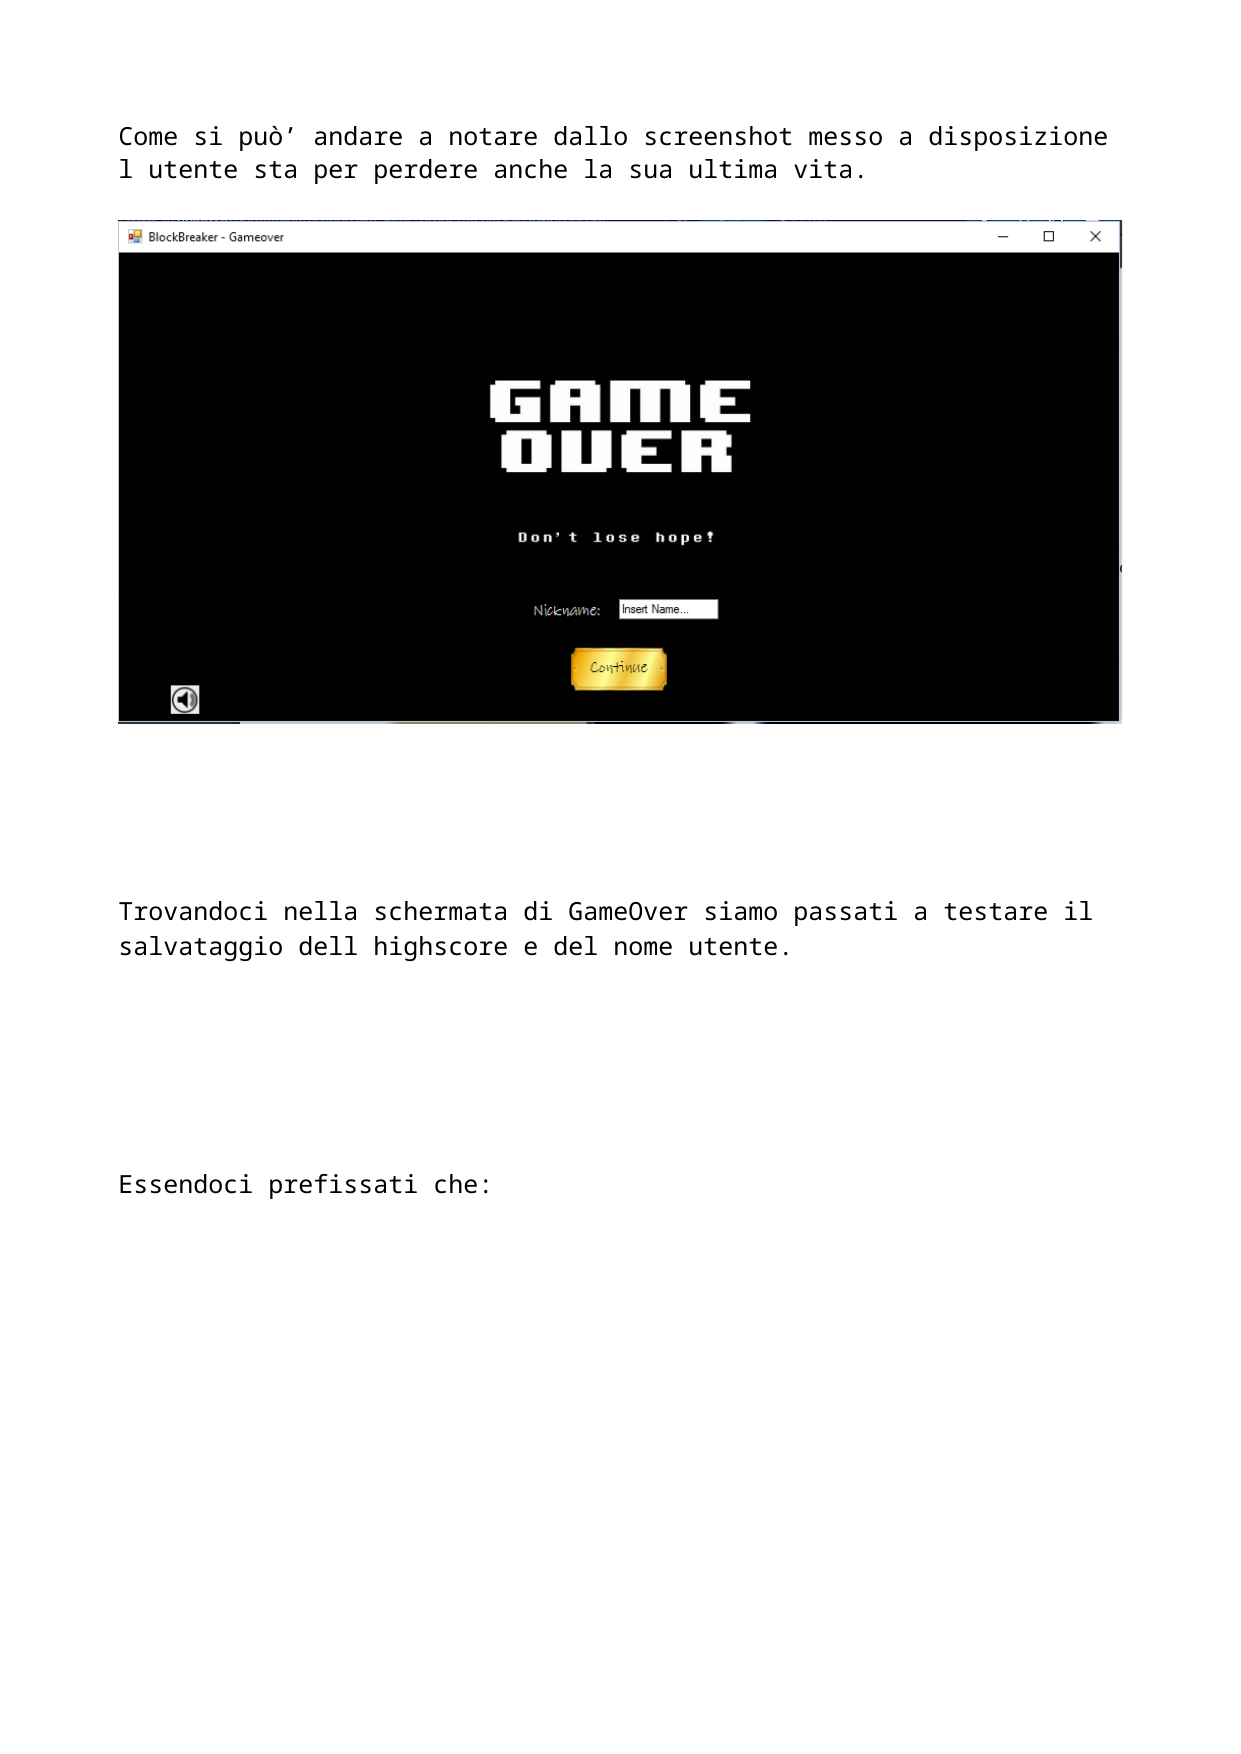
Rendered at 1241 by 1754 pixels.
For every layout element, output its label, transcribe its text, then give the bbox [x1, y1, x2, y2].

text Trovandoci nella schermata di GameOver siamo passati a testare il salvataggio dell highscore e del nome utente. [118, 894, 1122, 962]
text Come si può’ andare a notare dallo screenshot messo a disposizione l utente sta per perdere anche la sua ultima vita. [118, 118, 1122, 186]
text Essendoci prefissati che: [118, 1167, 1122, 1201]
picture [118, 220, 1123, 724]
